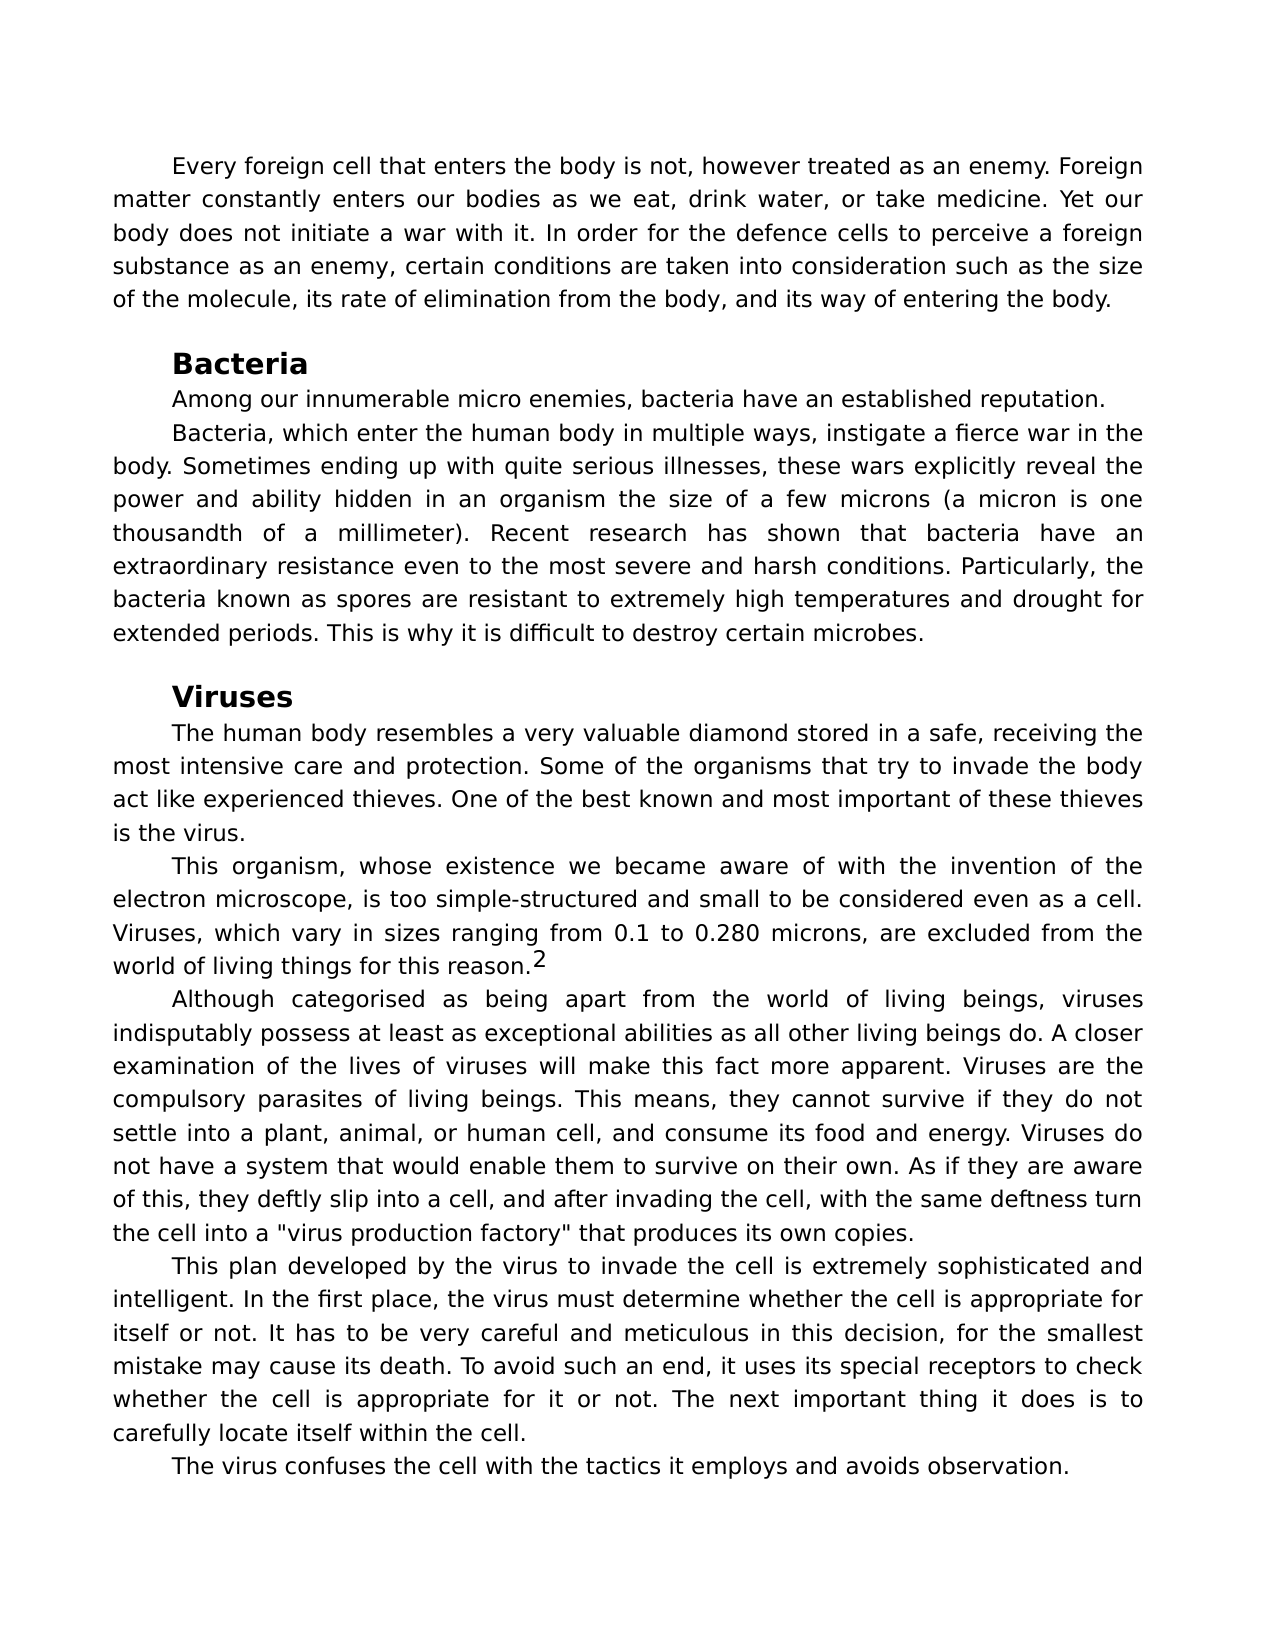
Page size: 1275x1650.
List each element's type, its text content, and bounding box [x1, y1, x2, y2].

text Among our innumerable micro enemies, bacteria have an established reputation. [112, 381, 1145, 414]
text The human body resembles a very valuable diamond stored in a safe, receiving the most intensive care and protection. Some of the organisms that try to invade the body act like experienced thieves. One of the best known and most important of these thieves is the virus. [112, 714, 1145, 848]
text Viruses [112, 681, 1145, 714]
text This plan developed by the virus to invade the cell is extremely sophisticated and intelligent. In the first place, the virus must determine whether the cell is appropriate for itself or not. It has to be very careful and meticulous in this decision, for the smallest mistake may cause its death. To avoid such an end, it uses its special receptors to check whether the cell is appropriate for it or not. The next important thing it does is to carefully locate itself within the cell. [112, 1248, 1145, 1448]
text Bacteria [112, 348, 1145, 381]
text The virus confuses the cell with the tactics it employs and avoids observation. [112, 1448, 1145, 1481]
text Although categorised as being apart from the world of living beings, viruses indisputably possess at least as exceptional abilities as all other living beings do. A closer examination of the lives of viruses will make this fact more apparent. Viruses are the compulsory parasites of living beings. This means, they cannot survive if they do not settle into a plant, animal, or human cell, and consume its food and energy. Viruses do not have a system that would enable them to survive on their own. As if they are aware of this, they deftly slip into a cell, and after invading the cell, with the same deftness turn the cell into a "virus production factory" that produces its own copies. [112, 981, 1145, 1248]
text This organism, whose existence we became aware of with the invention of the electron microscope, is too simple-structured and small to be considered even as a cell. Viruses, which vary in sizes ranging from 0.1 to 0.280 microns, are excluded from the world of living things for this reason.2 [112, 848, 1145, 981]
text Bacteria, which enter the human body in multiple ways, instigate a fierce war in the body. Sometimes ending up with quite serious illnesses, these wars explicitly reveal the power and ability hidden in an organism the size of a few microns (a micron is one thousandth of a millimeter). Recent research has shown that bacteria have an extraordinary resistance even to the most severe and harsh conditions. Particularly, the bacteria known as spores are resistant to extremely high temperatures and drought for extended periods. This is why it is difficult to destroy certain microbes. [112, 414, 1145, 648]
text Every foreign cell that enters the body is not, however treated as an enemy. Foreign matter constantly enters our bodies as we eat, drink water, or take medicine. Yet our body does not initiate a war with it. In order for the defence cells to perceive a foreign substance as an enemy, certain conditions are taken into consideration such as the size of the molecule, its rate of elimination from the body, and its way of entering the body. [112, 148, 1145, 314]
